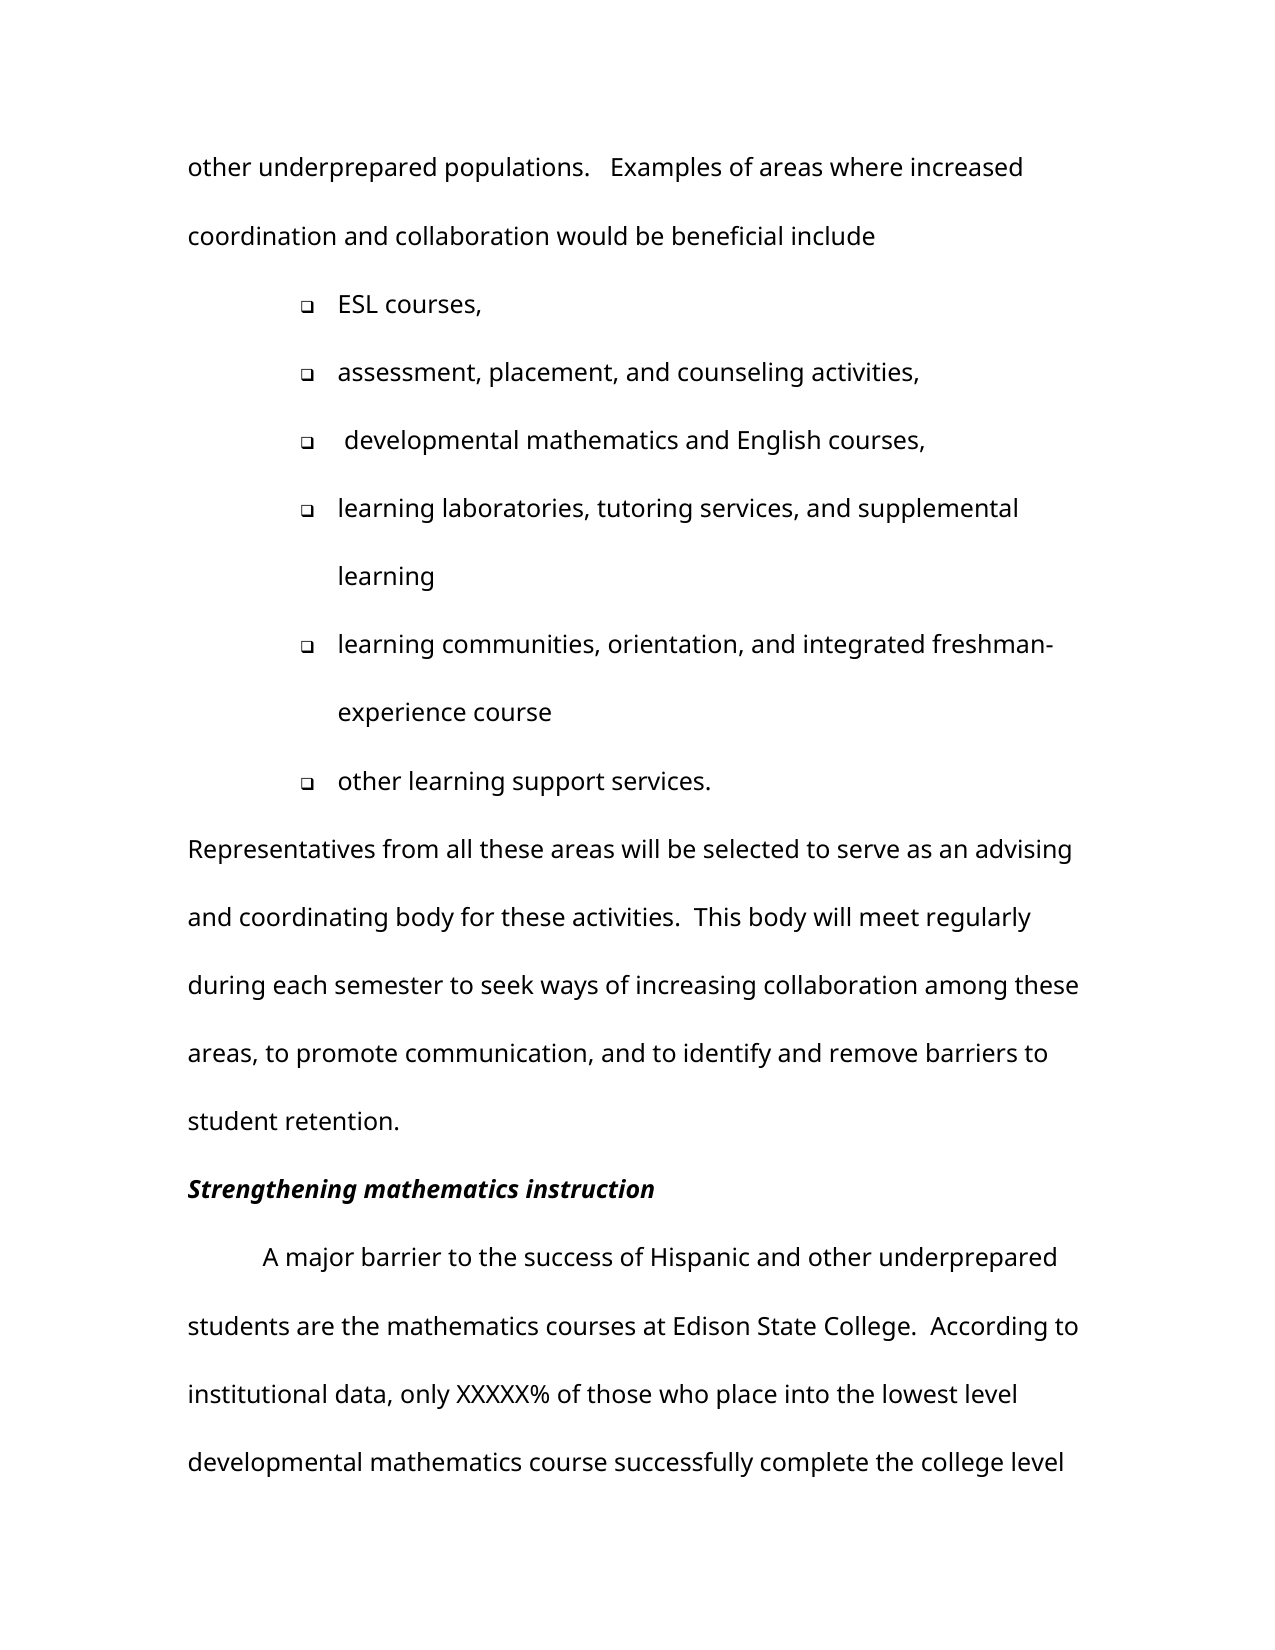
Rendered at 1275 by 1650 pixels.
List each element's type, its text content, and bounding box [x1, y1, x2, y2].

list developmental mathematics and English courses, [300, 422, 1087, 457]
subtitle Strengthening mathematics instruction [187, 1172, 1087, 1206]
text A major barrier to the success of Hispanic and other underprepared students are the mathematics courses at Edison State College. According to institutional data, only XXXXX% of those who place into the lowest level developmental mathematics course successfully complete the college level [187, 1240, 1087, 1478]
list learning communities, orientation, and integrated freshman-experience course [300, 627, 1087, 729]
text Representatives from all these areas will be selected to serve as an advising and coordinating body for these activities. This body will meet regularly during each semester to seek ways of increasing collaboration among these areas, to promote communication, and to identify and remove barriers to student retention. [187, 831, 1087, 1138]
list assessment, placement, and counseling activities, [300, 354, 1087, 388]
text other underprepared populations. Examples of areas where increased coordination and collaboration would be beneficial include [187, 150, 1087, 252]
list other learning support services. [300, 763, 1087, 797]
list ESL courses, [300, 286, 1087, 320]
list learning laboratories, tutoring services, and supplemental learning [300, 491, 1087, 593]
